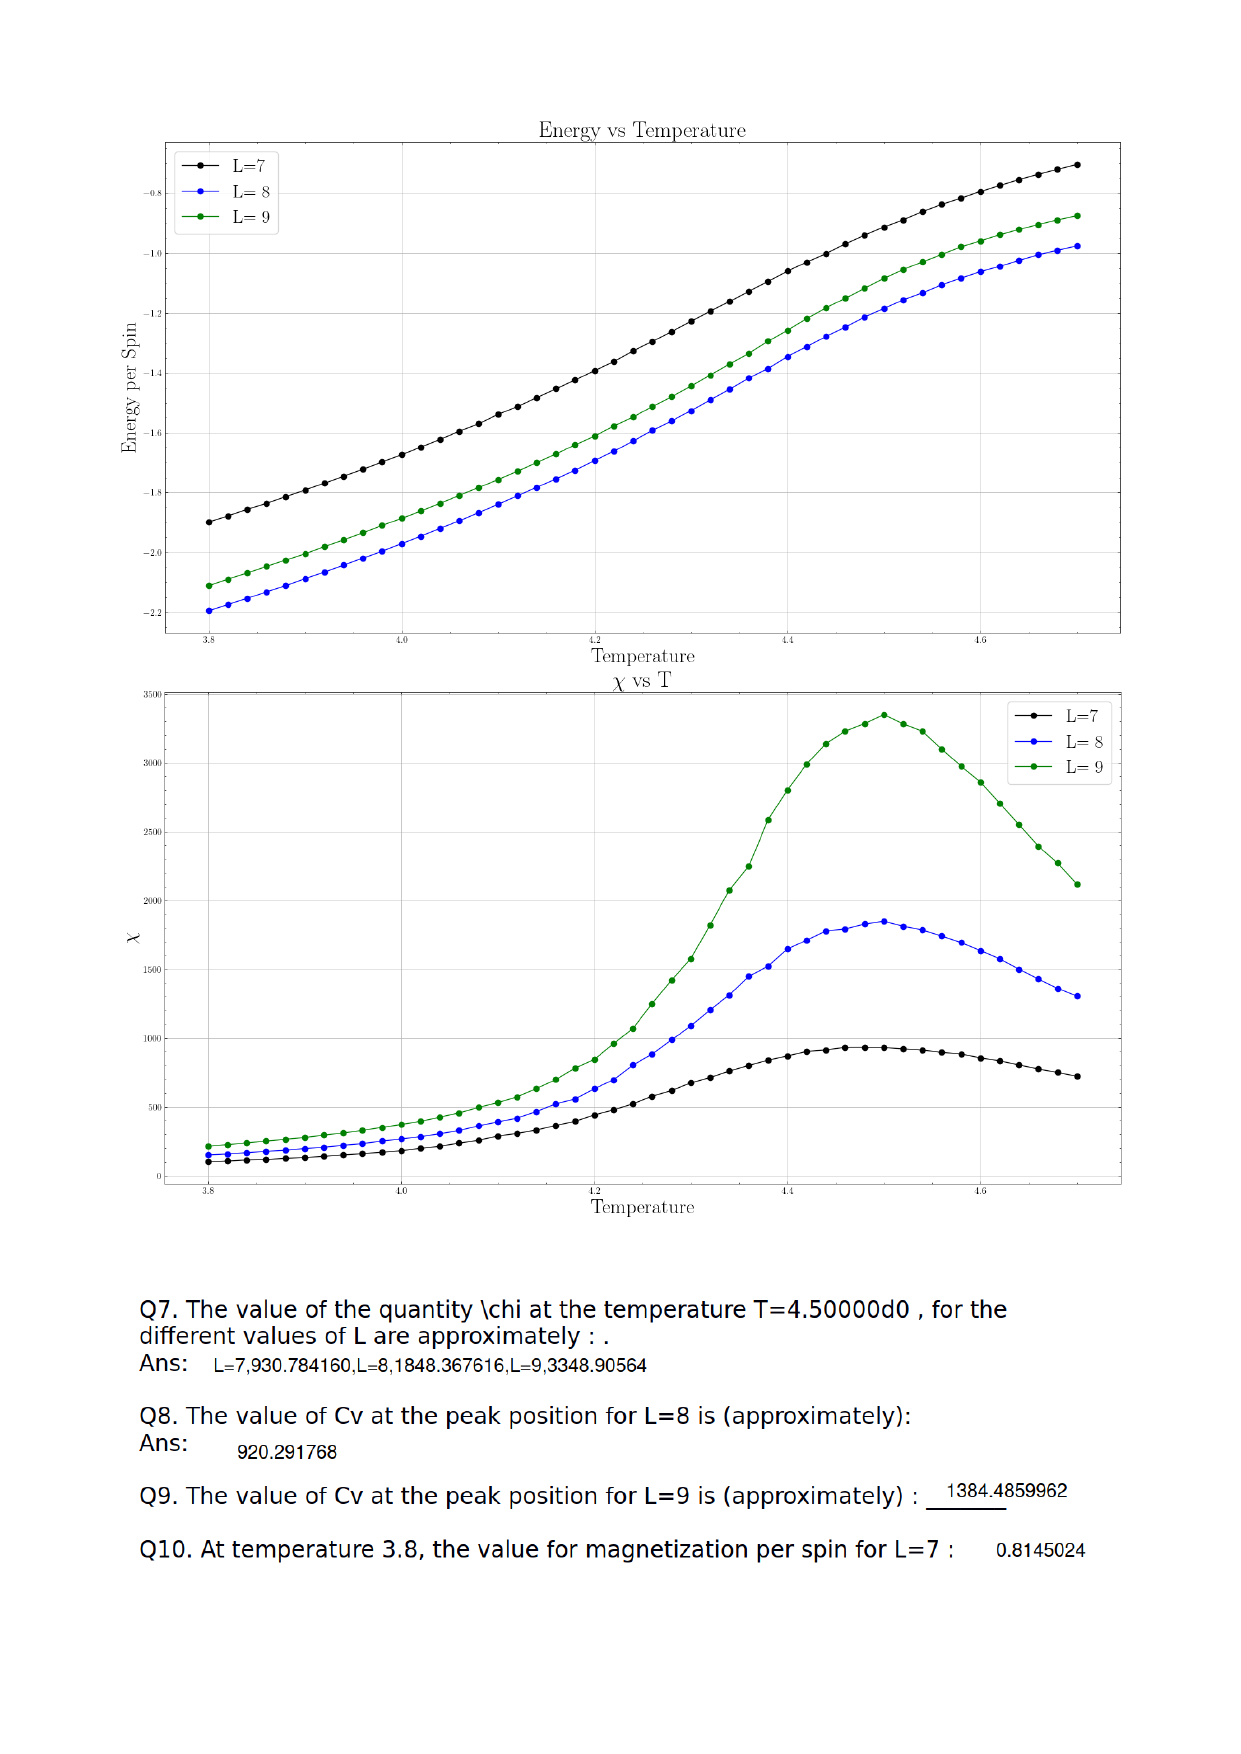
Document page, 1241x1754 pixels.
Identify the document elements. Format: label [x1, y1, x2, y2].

picture [118, 1276, 1123, 1586]
picture [118, 118, 1123, 1220]
